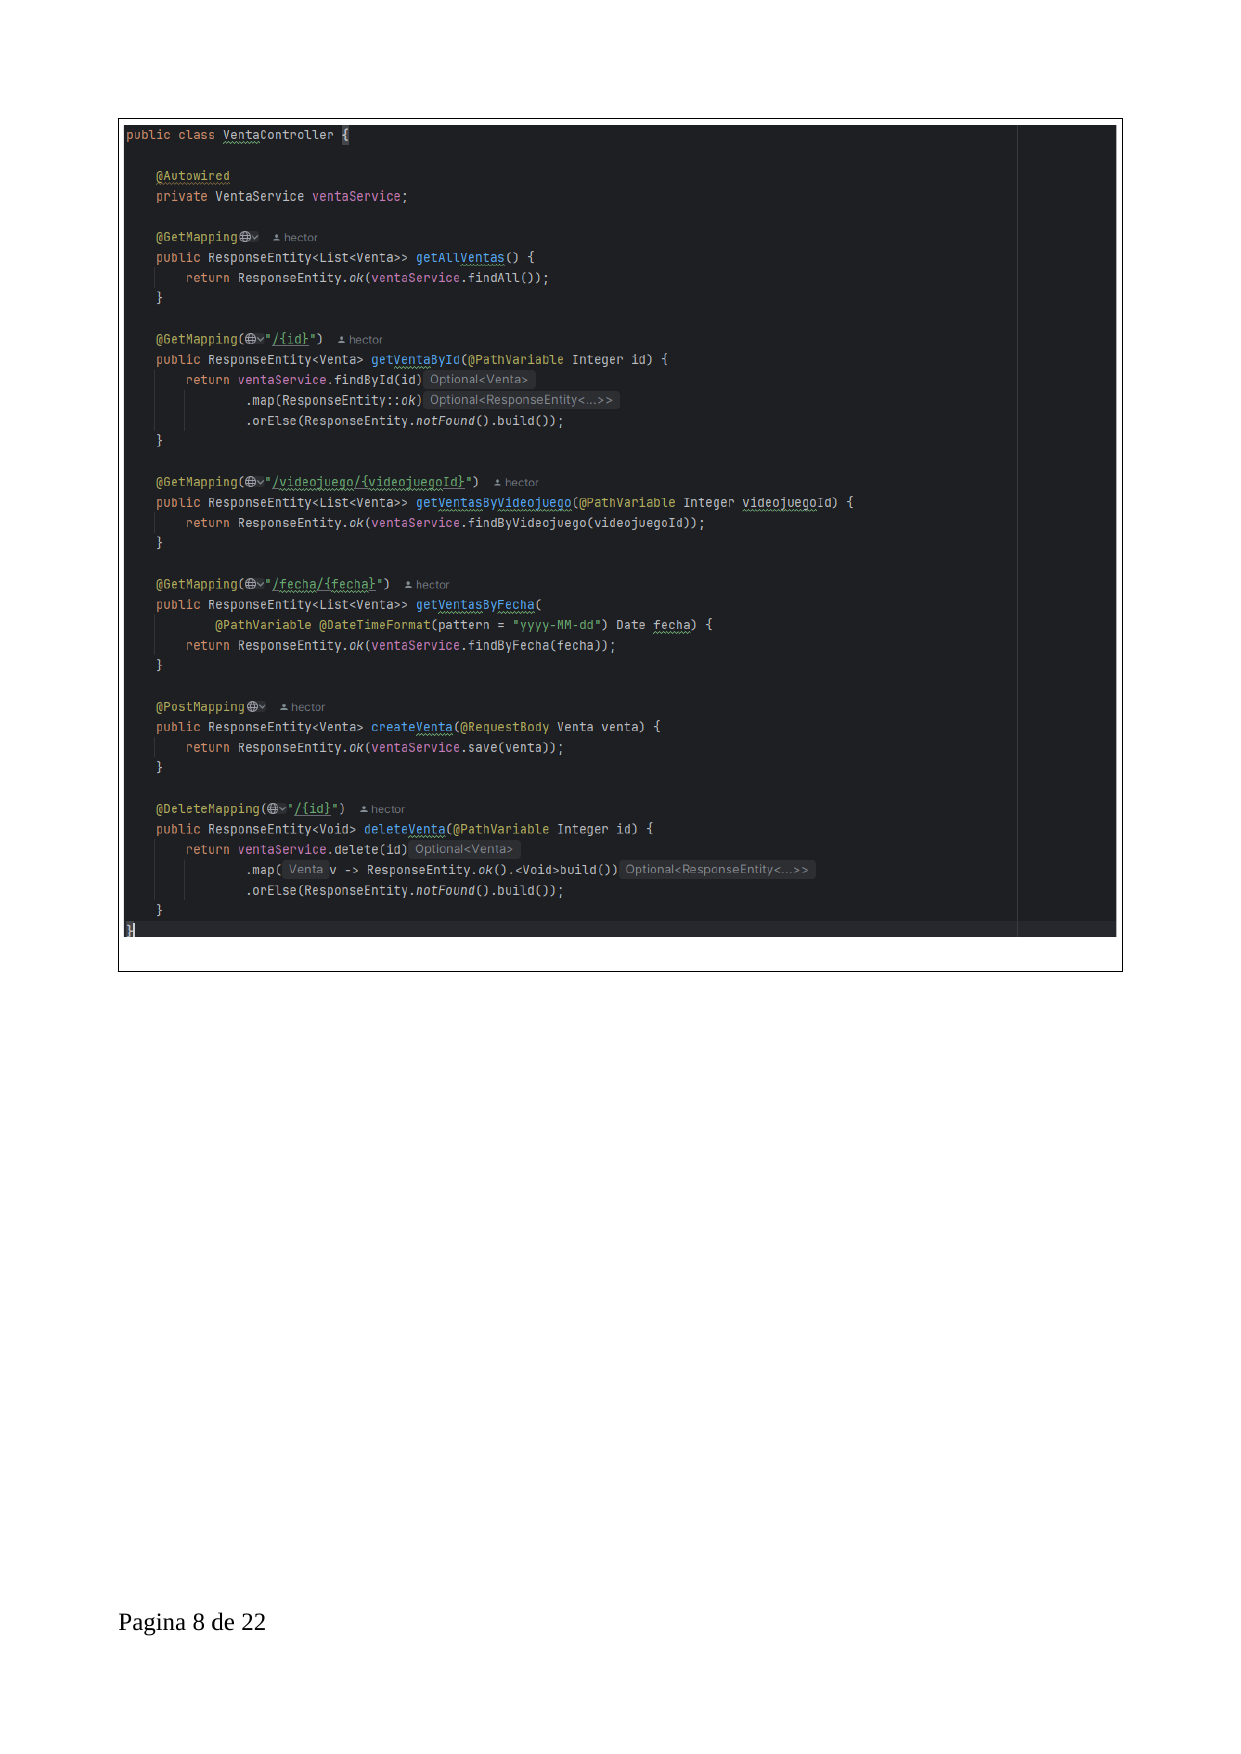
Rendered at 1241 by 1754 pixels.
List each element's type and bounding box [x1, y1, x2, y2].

picture [123, 125, 1117, 937]
table_header [119, 119, 1122, 971]
